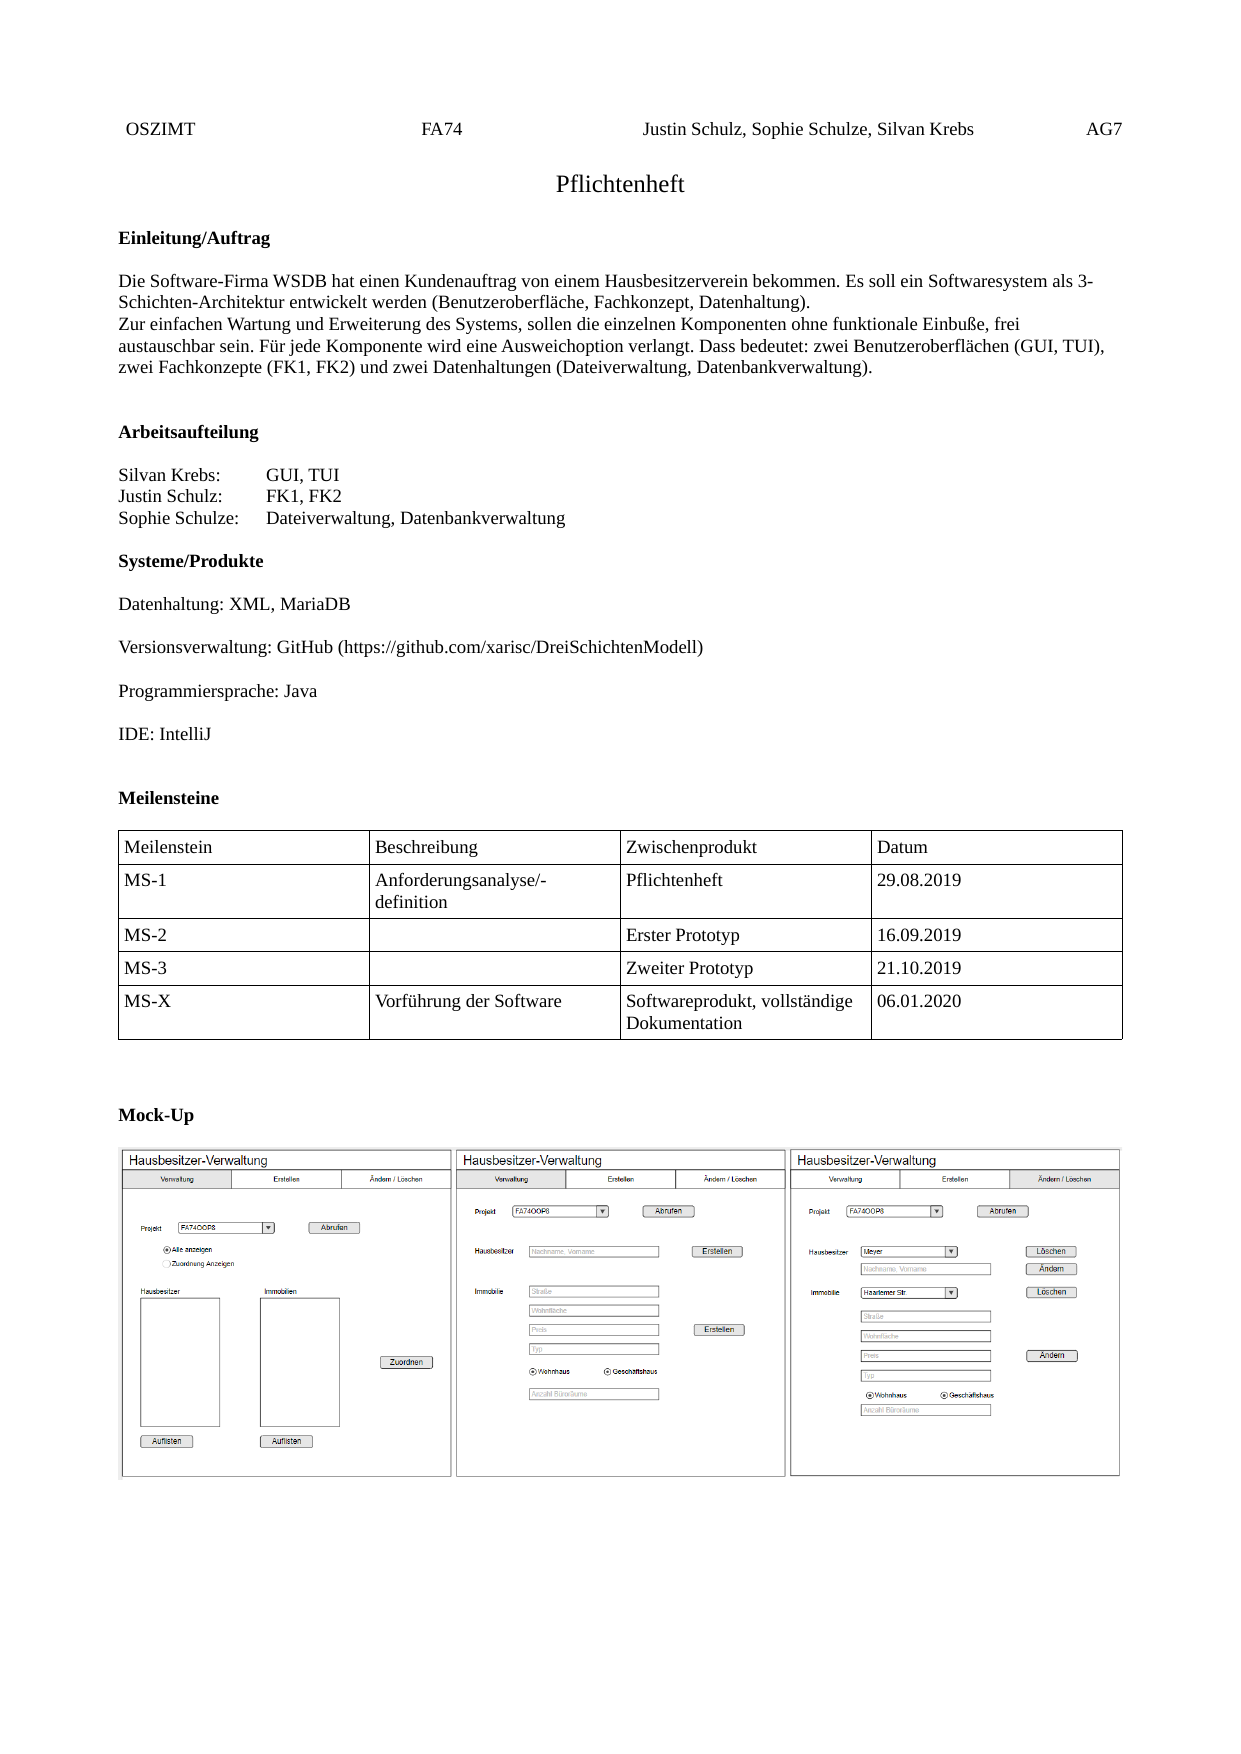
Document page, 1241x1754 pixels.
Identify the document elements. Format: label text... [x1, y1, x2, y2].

table_header Meilenstein [119, 831, 369, 863]
table_cell MS-2 [119, 919, 369, 951]
text Programmiersprache: Java [118, 679, 1122, 701]
text Arbeitsaufteilung [118, 421, 1122, 442]
table_cell Pflichtenheft [621, 865, 871, 918]
text Sophie Schulze: Dateiverwaltung, Datenbankverwaltung [118, 507, 1122, 528]
table_cell Vorführung der Software [370, 986, 620, 1039]
text Meilensteine [118, 787, 1122, 809]
table_cell Erster Prototyp [621, 919, 871, 951]
table_cell 16.09.2019 [872, 919, 1122, 951]
text Silvan Krebs: GUI, TUI [118, 464, 1122, 485]
text Einleitung/Auftrag [118, 227, 1122, 248]
table_header Datum [872, 831, 1122, 863]
table_cell MS-3 [119, 952, 369, 984]
text Systeme/Produkte [118, 550, 1122, 572]
table_cell MS-1 [119, 865, 369, 918]
text Die Software-Firma WSDB hat einen Kundenauftrag von einem Hausbesitzerverein bekommen. Es soll ein Softwaresystem als 3-Schichten-Architektur entwickelt werden (Benutzeroberfläche, Fachkonzept, Datenhaltung). [118, 270, 1122, 313]
table_cell [370, 952, 620, 984]
table_header Zwischenprodukt [621, 831, 871, 863]
table_cell [370, 919, 620, 951]
text Versionsverwaltung: GitHub (https://github.com/xarisc/DreiSchichtenModell) [118, 636, 1122, 658]
table_header Beschreibung [370, 831, 620, 863]
table_cell Zweiter Prototyp [621, 952, 871, 984]
table_cell 21.10.2019 [872, 952, 1122, 984]
text Justin Schulz: FK1, FK2 [118, 485, 1122, 507]
text Datenhaltung: XML, MariaDB [118, 593, 1122, 615]
text IDE: IntelliJ [118, 723, 1122, 744]
text Pflichtenheft [118, 169, 1122, 198]
table_cell Softwareprodukt, vollständige Dokumentation [621, 986, 871, 1039]
text Zur einfachen Wartung und Erweiterung des Systems, sollen die einzelnen Komponenten ohne funktionale Einbuße, frei austauschbar sein. Für jede Komponente wird eine Ausweichoption verlangt. Dass bedeutet: zwei Benutzeroberflächen (GUI, TUI), zwei Fachkonzepte (FK1, FK2) und zwei Datenhaltungen (Dateiverwaltung, Datenbankverwaltung). [118, 313, 1122, 378]
table_cell 29.08.2019 [872, 865, 1122, 918]
table_cell 06.01.2020 [872, 986, 1122, 1039]
picture [118, 1147, 1123, 1480]
text Mock-Up [118, 1104, 1122, 1126]
table_cell MS-X [119, 986, 369, 1039]
table_cell Anforderungsanalyse/-definition [370, 865, 620, 918]
